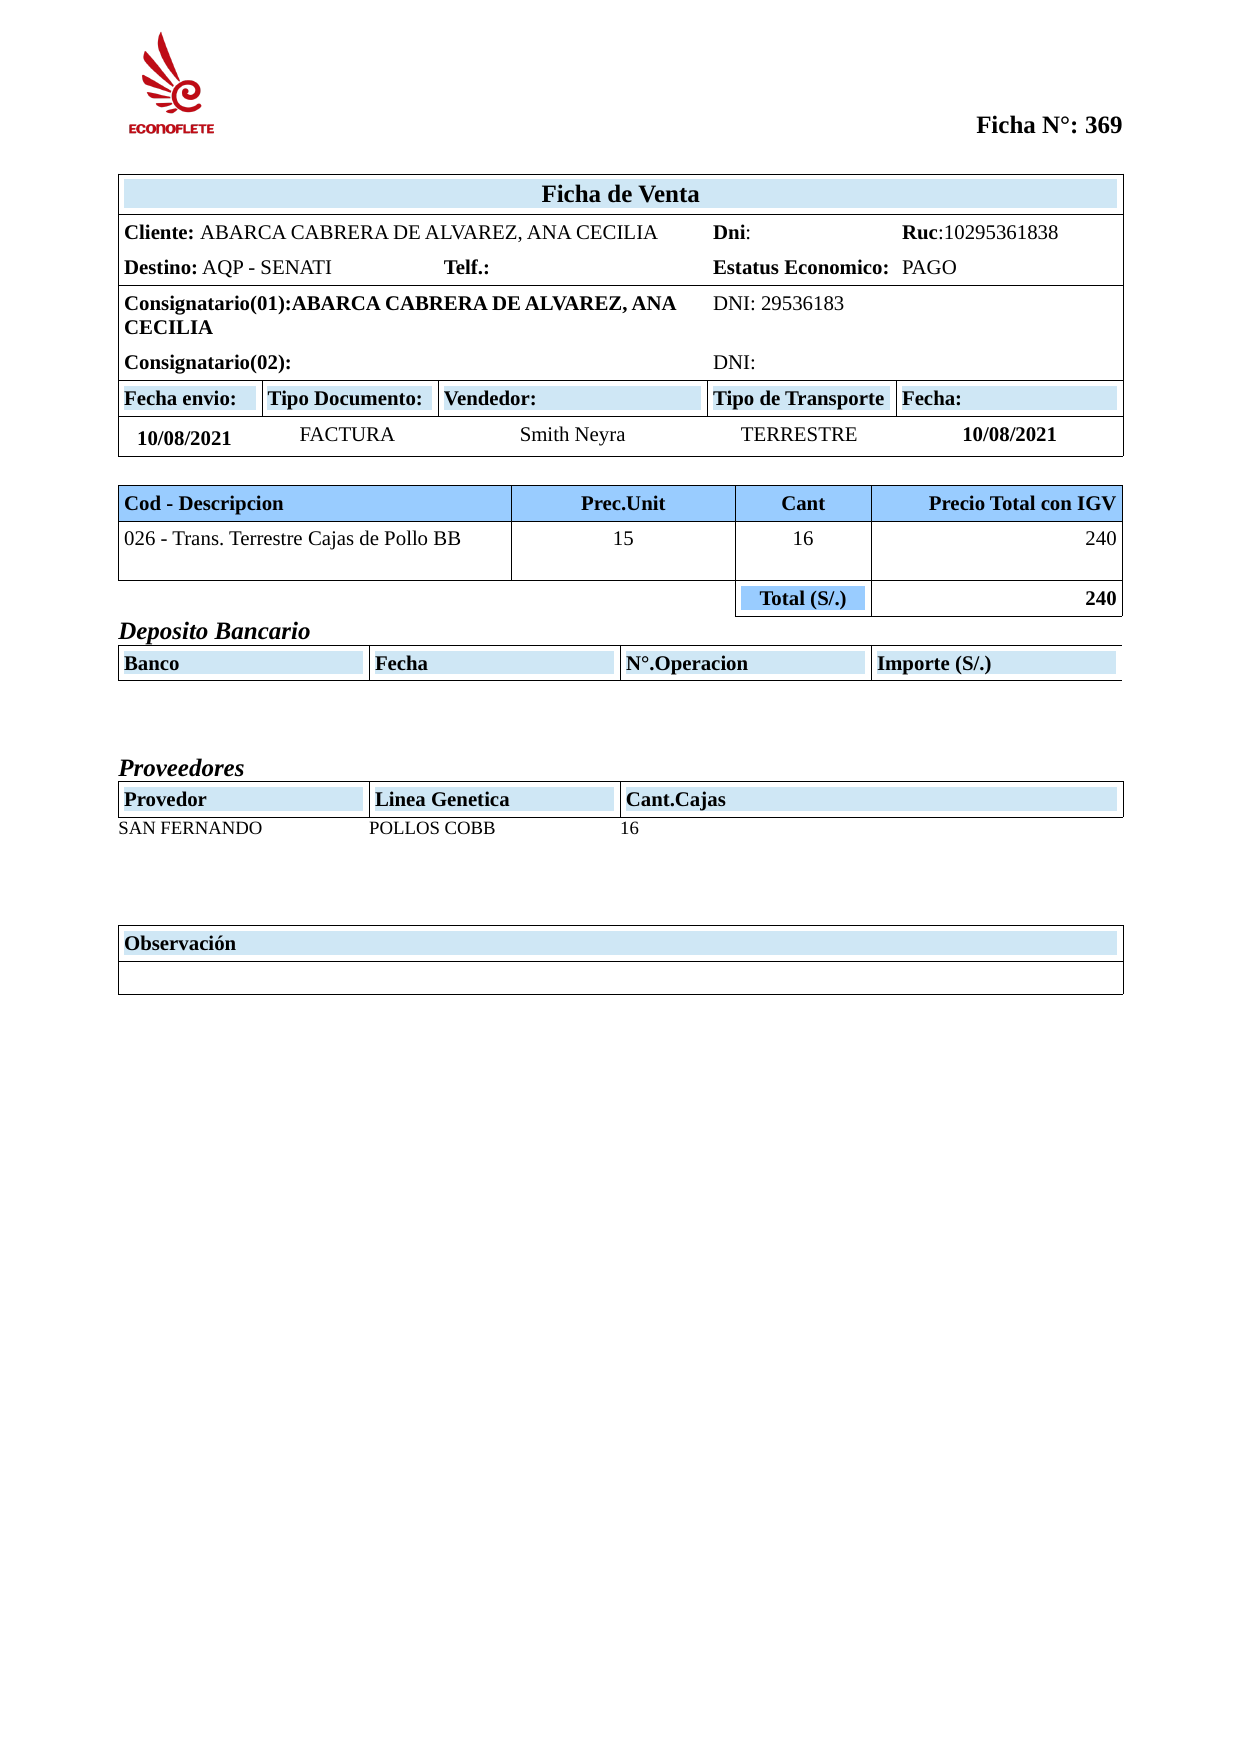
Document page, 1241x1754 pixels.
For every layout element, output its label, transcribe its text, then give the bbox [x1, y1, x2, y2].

table_cell [369, 903, 620, 925]
table_header Provedor [119, 782, 369, 817]
table_cell Telf.: [438, 249, 707, 285]
table_cell [620, 729, 871, 753]
table_cell 15 [512, 522, 735, 580]
table_cell [118, 882, 369, 903]
table_cell [369, 860, 620, 882]
table_cell Tipo Documento: [263, 381, 438, 416]
table_cell 026 - Trans. Terrestre Cajas de Pollo BB [119, 522, 511, 580]
table_cell 16 [736, 522, 871, 580]
table_cell [118, 860, 369, 882]
table_cell [369, 839, 620, 860]
table_cell [118, 903, 369, 925]
table_cell [118, 681, 369, 704]
table_cell Estatus Economico: [707, 249, 896, 285]
picture [118, 31, 225, 134]
table_header N°.Operacion [621, 646, 871, 680]
table_cell POLLOS COBB [369, 818, 620, 839]
table_cell Tipo de Transporte [708, 381, 896, 416]
table_header Ficha de Venta [119, 175, 1123, 214]
table_header Banco [119, 646, 369, 680]
table_cell Total (S/.) [736, 581, 871, 616]
table_cell SAN FERNANDO [118, 818, 369, 839]
table_header Fecha [370, 646, 620, 680]
table_header Cant.Cajas [621, 782, 1123, 817]
table_cell Cliente: ABARCA CABRERA DE ALVAREZ, ANA CECILIA [119, 215, 707, 249]
table_cell Fecha envio: [119, 381, 262, 416]
table_cell Ruc:10295361838 [896, 215, 1123, 249]
table_cell [118, 729, 369, 753]
table_cell [620, 705, 871, 728]
table_cell [620, 903, 1123, 925]
table_cell [119, 962, 1123, 994]
table_cell Dni: [707, 215, 896, 249]
table_cell PAGO [896, 249, 1123, 285]
table_cell 10/08/2021 [896, 417, 1123, 456]
table_header Precio Total con IGV [872, 486, 1122, 521]
table_cell TERRESTRE [707, 417, 896, 456]
table_cell Fecha: [897, 381, 1123, 416]
table_header Cod - Descripcion [119, 486, 511, 521]
table_cell [871, 705, 1122, 728]
text Proveedores [118, 753, 1122, 781]
table_header Prec.Unit [512, 486, 735, 521]
table_cell [871, 681, 1122, 704]
table_header Importe (S/.) [872, 646, 1122, 680]
table_cell [871, 729, 1122, 753]
table_cell [620, 860, 1123, 882]
table_cell 10/08/2021 [119, 417, 262, 456]
table_cell [369, 705, 620, 728]
table_cell Smith Neyra [438, 417, 707, 456]
table_cell [620, 681, 871, 704]
table_cell Consignatario(02): [119, 345, 707, 380]
table_cell [620, 882, 1123, 903]
table_cell [118, 705, 369, 728]
table_cell 16 [620, 818, 1123, 839]
table_cell [369, 882, 620, 903]
table_cell DNI: [707, 345, 1123, 380]
table_cell [118, 581, 511, 616]
table_cell Vendedor: [439, 381, 707, 416]
table_cell [511, 581, 735, 616]
text Deposito Bancario [118, 616, 1122, 645]
table_cell [369, 729, 620, 753]
table_cell [118, 839, 369, 860]
table_cell Consignatario(01):ABARCA CABRERA DE ALVAREZ, ANA CECILIA [119, 286, 707, 344]
table_header Observación [119, 926, 1123, 961]
table_cell [620, 839, 1123, 860]
table_cell FACTURA [262, 417, 438, 456]
table_header Linea Genetica [370, 782, 620, 817]
table_cell DNI: 29536183 [707, 286, 1123, 344]
table_cell 240 [872, 522, 1122, 580]
table_cell [369, 681, 620, 704]
table_cell Destino: AQP - SENATI [119, 249, 438, 285]
table_header Cant [736, 486, 871, 521]
table_cell 240 [872, 581, 1122, 616]
